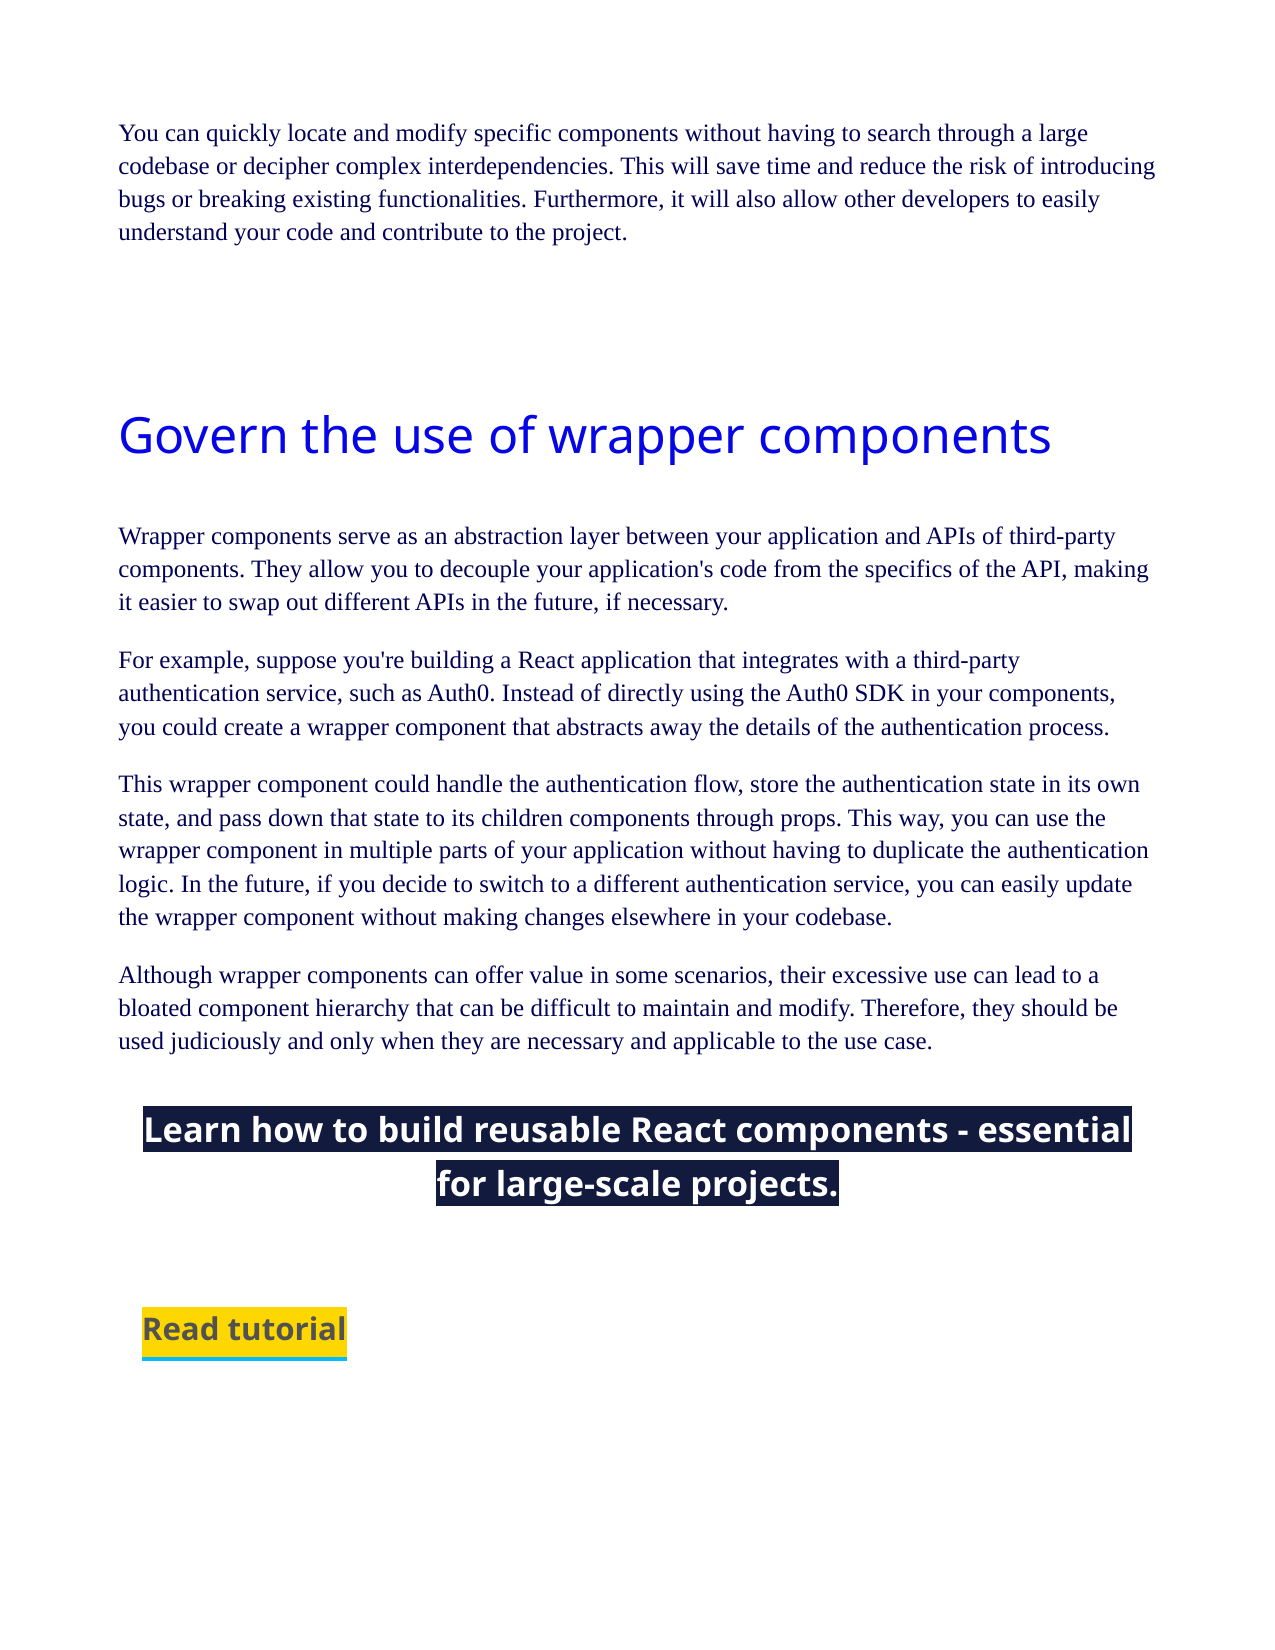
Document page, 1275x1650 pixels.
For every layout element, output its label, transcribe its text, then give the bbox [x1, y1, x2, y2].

subtitle Govern the use of wrapper components [118, 400, 1157, 468]
text Wrapper components serve as an abstraction layer between your application and APIs of third-party components. They allow you to decouple your application's code from the specifics of the API, making it easier to swap out different APIs in the future, if necessary. [118, 521, 1157, 616]
text Learn how to build reusable React components - essential for large-scale projects. [118, 1106, 1157, 1206]
text Although wrapper components can offer value in some scenarios, their excessive use can lead to a bloated component hierarchy that can be difficult to maintain and modify. Therefore, they should be used judiciously and only when they are necessary and applicable to the use case. [118, 960, 1157, 1054]
text For example, suppose you're building a React application that integrates with a third-party authentication service, such as Auth0. Instead of directly using the Auth0 SDK in your components, you could create a wrapper component that abstracts away the details of the authentication process. [118, 646, 1157, 740]
text Read tutorial [142, 1307, 1157, 1361]
text You can quickly locate and modify specific components without having to search through a large codebase or decipher complex interdependencies. This will save time and reduce the risk of introducing bugs or breaking existing functionalities. Furthermore, it will also allow other developers to easily understand your code and contribute to the project. [118, 118, 1157, 246]
text This wrapper component could handle the authentication flow, store the authentication state in its own state, and pass down that state to its children components through props. This way, you can use the wrapper component in multiple parts of your application without having to duplicate the authentication logic. In the future, if you decide to switch to a different authentication service, you can easily update the wrapper component without making changes elsewhere in your codebase. [118, 769, 1157, 930]
